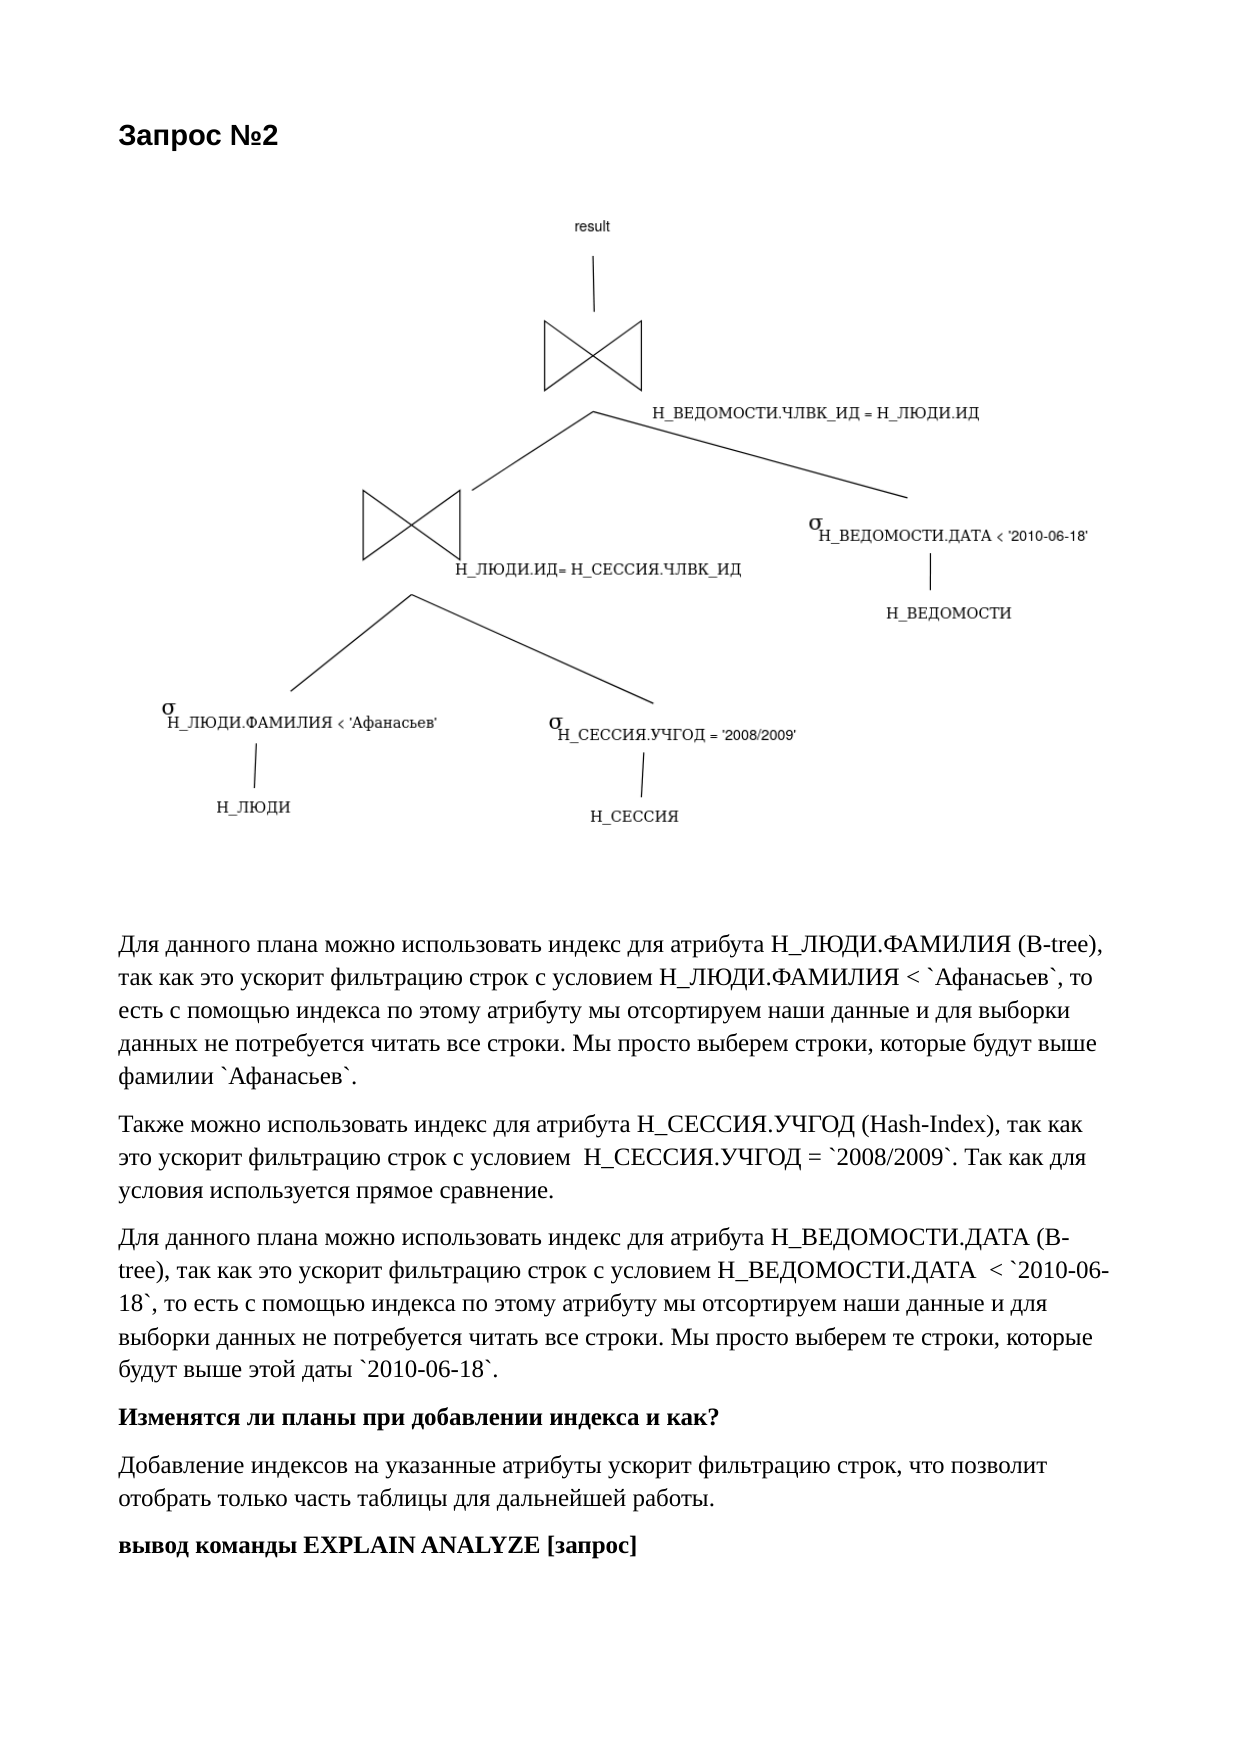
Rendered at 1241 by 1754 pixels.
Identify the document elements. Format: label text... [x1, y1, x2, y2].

text Изменятся ли планы при добавлении индекса и как? [118, 1402, 1122, 1431]
text вывод команды EXPLAIN ANALYZE [запрос] [118, 1530, 1122, 1559]
picture [118, 164, 1123, 878]
text Для данного плана можно использовать индекс для атрибута Н_ЛЮДИ.ФАМИЛИЯ (B-tree), так как это ускорит фильтрацию строк с условием Н_ЛЮДИ.ФАМИЛИЯ < `Афанасьев`, то есть с помощью индекса по этому атрибуту мы отсортируем наши данные и для выборки данных не потребуется читать все строки. Мы просто выберем строки, которые будут выше фамилии `Афанасьев`. [118, 929, 1122, 1090]
text Также можно использовать индекс для атрибута Н_СЕССИЯ.УЧГОД (Hash-Index), так как это ускорит фильтрацию строк с условием Н_СЕССИЯ.УЧГОД = `2008/2009`. Так как для условия используется прямое сравнение. [118, 1109, 1122, 1204]
subtitle Запрос №2 [118, 118, 1122, 152]
text Добавление индексов на указанные атрибуты ускорит фильтрацию строк, что позволит отобрать только часть таблицы для дальнейшей работы. [118, 1450, 1122, 1512]
text Для данного плана можно использовать индекс для атрибута Н_ВЕДОМОСТИ.ДАТА (B-tree), так как это ускорит фильтрацию строк с условием Н_ВЕДОМОСТИ.ДАТА < `2010-06-18`, то есть с помощью индекса по этому атрибуту мы отсортируем наши данные и для выборки данных не потребуется читать все строки. Мы просто выберем те строки, которые будут выше этой даты `2010-06-18`. [118, 1222, 1122, 1383]
